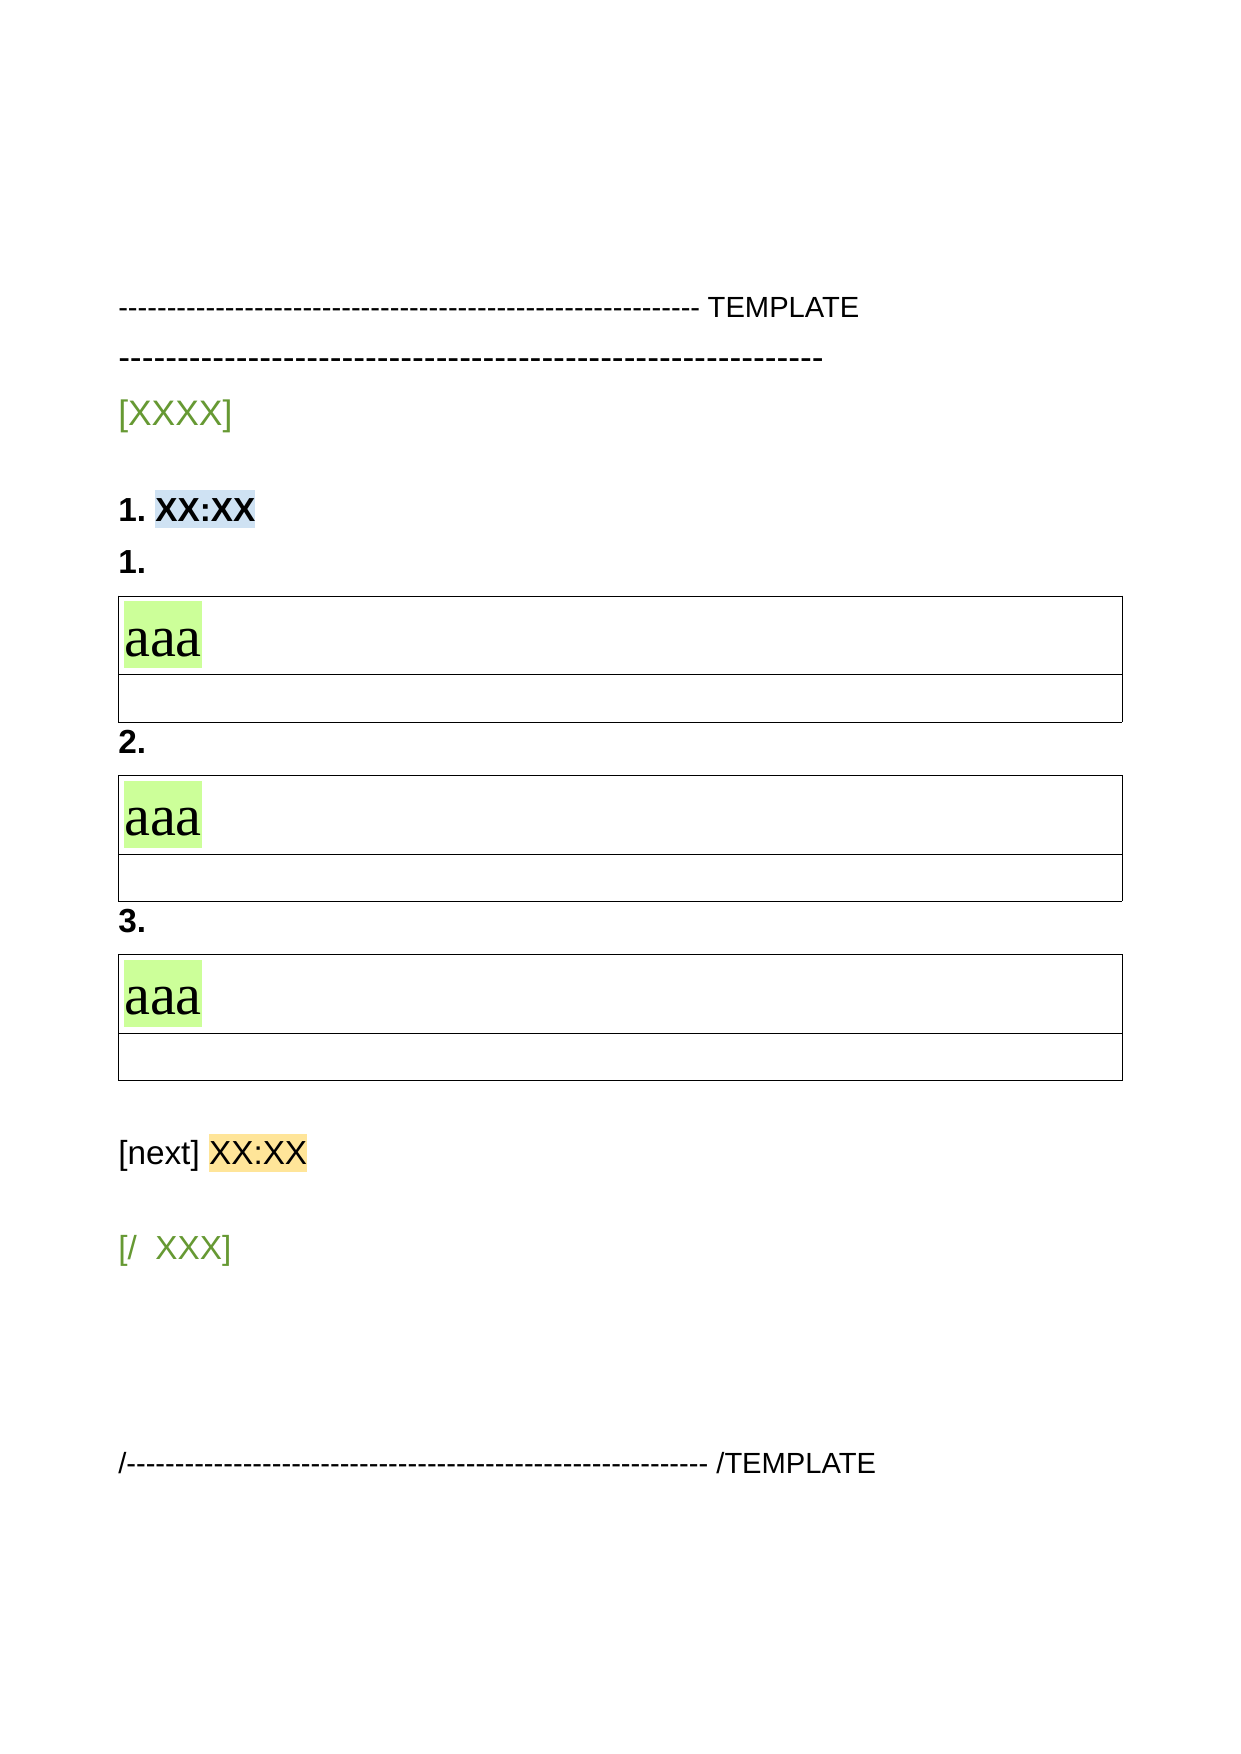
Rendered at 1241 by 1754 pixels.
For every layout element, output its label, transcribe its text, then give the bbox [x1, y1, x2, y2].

table_header aaa [119, 597, 1122, 674]
text /------------------------------------------------------------ /TEMPLATE [118, 1446, 1122, 1479]
text 1. [118, 543, 1122, 581]
text 3. [118, 902, 1122, 939]
text ------------------------------------------------------------ [118, 336, 1122, 377]
table_cell [119, 1034, 1122, 1080]
text 1. XX:XX [118, 489, 1122, 528]
table_cell [119, 675, 1122, 722]
text [/ XXX] [118, 1228, 1122, 1266]
text 2. [118, 723, 1122, 760]
text ------------------------------------------------------------ TEMPLATE [118, 290, 1122, 323]
text [XXXX] [118, 392, 1122, 433]
table_header aaa [119, 955, 1122, 1033]
table_header aaa [119, 776, 1122, 853]
table_cell [119, 855, 1122, 901]
text [next] XX:XX [118, 1133, 1122, 1172]
